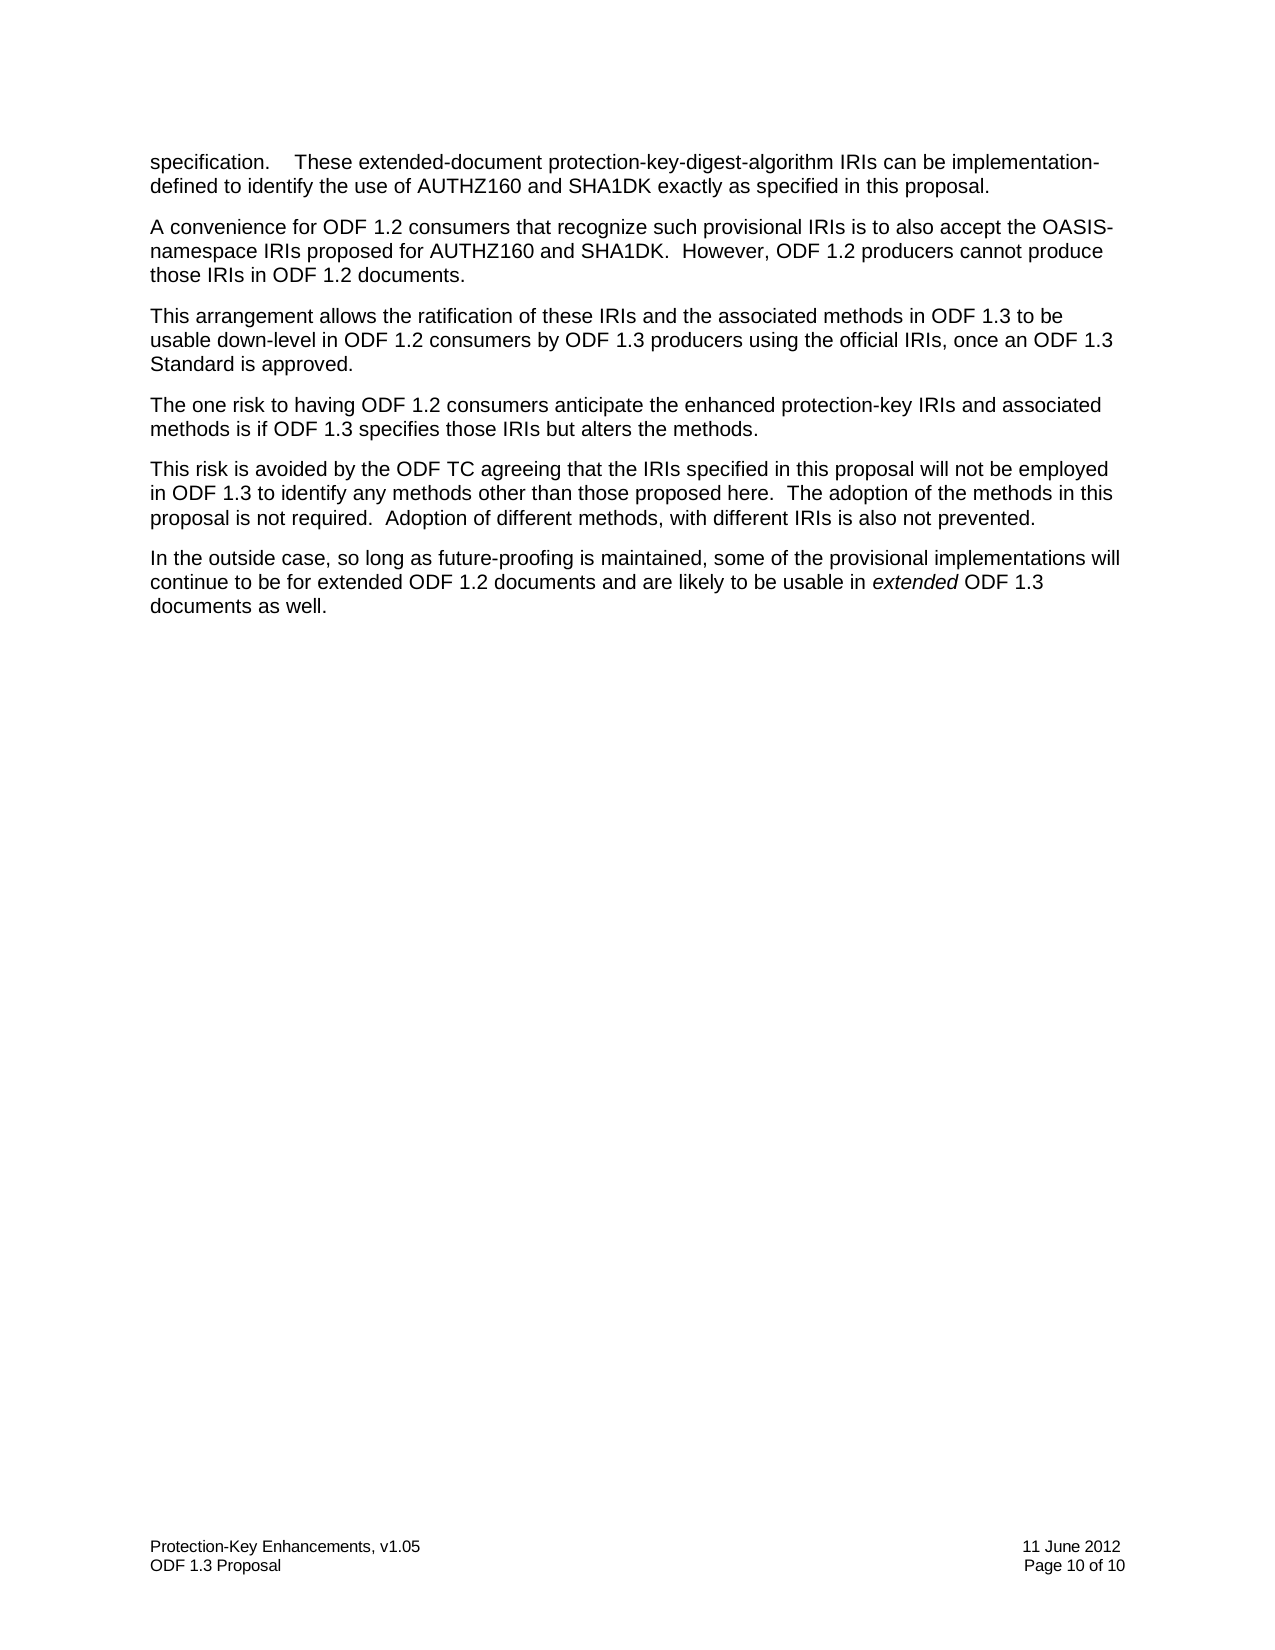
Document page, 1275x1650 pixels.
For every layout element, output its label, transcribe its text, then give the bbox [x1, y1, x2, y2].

text The one risk to having ODF 1.2 consumers anticipate the enhanced protection-key IRIs and associated methods is if ODF 1.3 specifies those IRIs but alters the methods. [150, 392, 1125, 441]
text In the outside case, so long as future-proofing is maintained, some of the provisional implementations will continue to be for extended ODF 1.2 documents and are likely to be usable in extended ODF 1.3 documents as well. [150, 546, 1125, 618]
text This arrangement allows the ratification of these IRIs and the associated methods in ODF 1.3 to be usable down-level in ODF 1.2 consumers by ODF 1.3 producers using the official IRIs, once an ODF 1.3 Standard is approved. [150, 304, 1125, 376]
text A convenience for ODF 1.2 consumers that recognize such provisional IRIs is to also accept the OASIS-namespace IRIs proposed for AUTHZ160 and SHA1DK. However, ODF 1.2 producers cannot produce those IRIs in ODF 1.2 documents. [150, 215, 1125, 287]
text This risk is avoided by the ODF TC agreeing that the IRIs specified in this proposal will not be employed in ODF 1.3 to identify any methods other than those proposed here. The adoption of the methods in this proposal is not required. Adoption of different methods, with different IRIs is also not prevented. [150, 457, 1125, 529]
text specification. These extended-document protection-key-digest-algorithm IRIs can be implementation-defined to identify the use of AUTHZ160 and SHA1DK exactly as specified in this proposal. [150, 150, 1125, 198]
